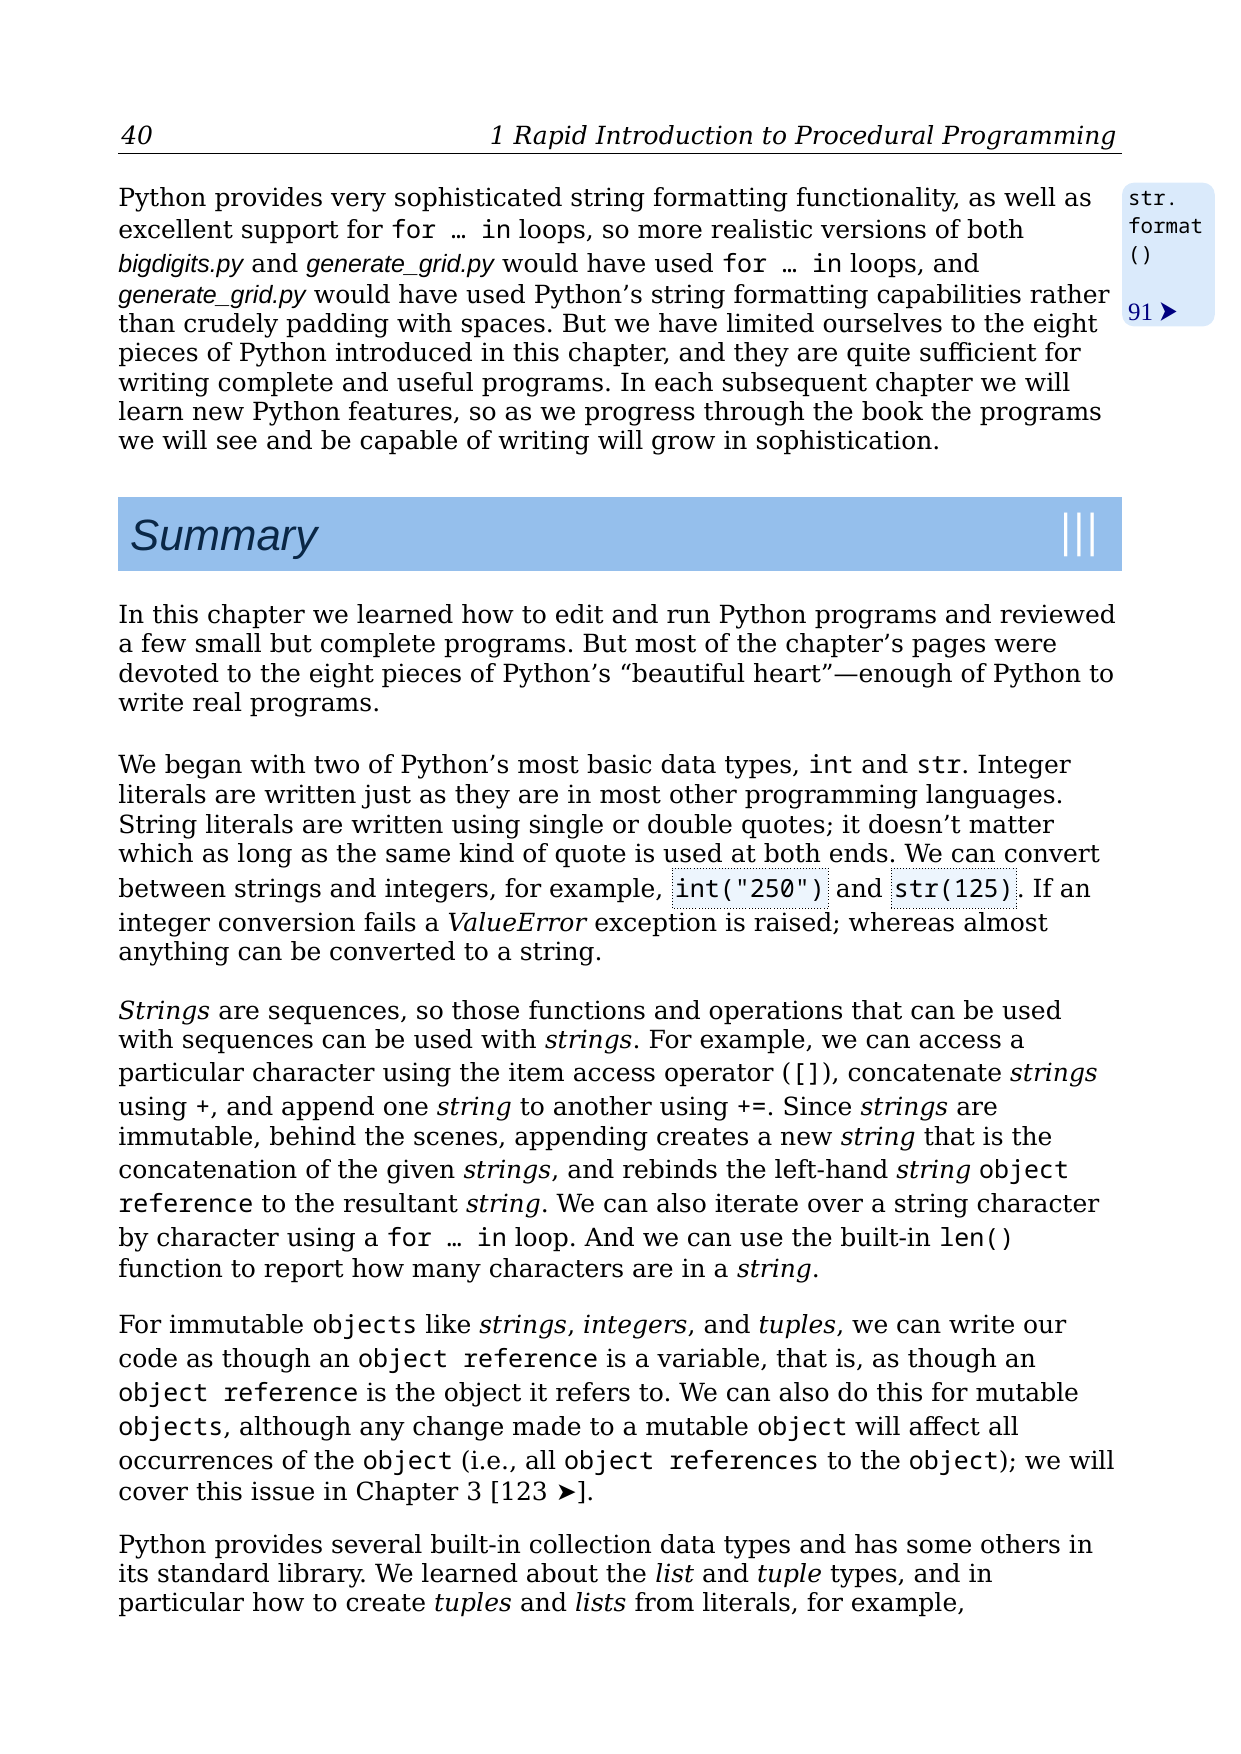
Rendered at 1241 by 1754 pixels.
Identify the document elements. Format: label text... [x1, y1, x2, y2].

text Python provides several built-in collection data types and has some others in its standard library. We learned about the list and tuple types, and in particular how to create tuples and lists from literals, for example, [118, 1530, 1122, 1617]
text For immutable objects like strings, integers, and tuples, we can write our code as though an object reference is a variable, that is, as though an object reference is the object it refers to. We can also do this for mutable objects, although any change made to a mutable object will affect all occurrences of the object (i.e., all object references to the object); we will cover this issue in Chapter 3 [123 ➤]. [118, 1307, 1122, 1506]
subtitle Summary [118, 497, 1122, 571]
text ||| [1039, 506, 1098, 557]
text Python provides very sophisticated string formatting functionality, as well as excellent support for for … in loops, so more realistic versions of both bigdigits.py and generate_grid.py would have used for … in loops, and generate_grid.py would have used Python’s string formatting capabilities rather than crudely padding with spaces. But we have limited ourselves to the eight pieces of Python introduced in this chapter, and they are quite sufficient for writing complete and useful programs. In each subsequent chapter we will learn new Python features, so as we progress through the book the programs we will see and be capable of writing will grow in sophistication. [118, 183, 1122, 455]
text In this chapter we learned how to edit and run Python programs and reviewed a few small but complete programs. But most of the chapter’s pages were devoted to the eight pieces of Python’s “beautiful heart”—enough of Python to write real programs. [118, 600, 1122, 717]
text We began with two of Python’s most basic data types, int and str. Integer literals are written just as they are in most other programming languages. String literals are written using single or double quotes; it doesn’t matter which as long as the same kind of quote is used at both ends. We can convert between strings and integers, for example, int("250") and str(125). If an integer conversion fails a ValueError exception is raised; whereas almost anything can be converted to a string. [118, 747, 1122, 967]
text Strings are sequences, so those functions and operations that can be used with sequences can be used with strings. For example, we can access a particular character using the item access operator ([]), concatenate strings using +, and append one string to another using +=. Since strings are immutable, behind the scenes, appending creates a new string that is the concatenation of the given strings, and rebinds the left-hand string object reference to the resultant string. We can also iterate over a string character by character using a for … in loop. And we can use the built-in len() function to report how many characters are in a string. [118, 996, 1122, 1283]
